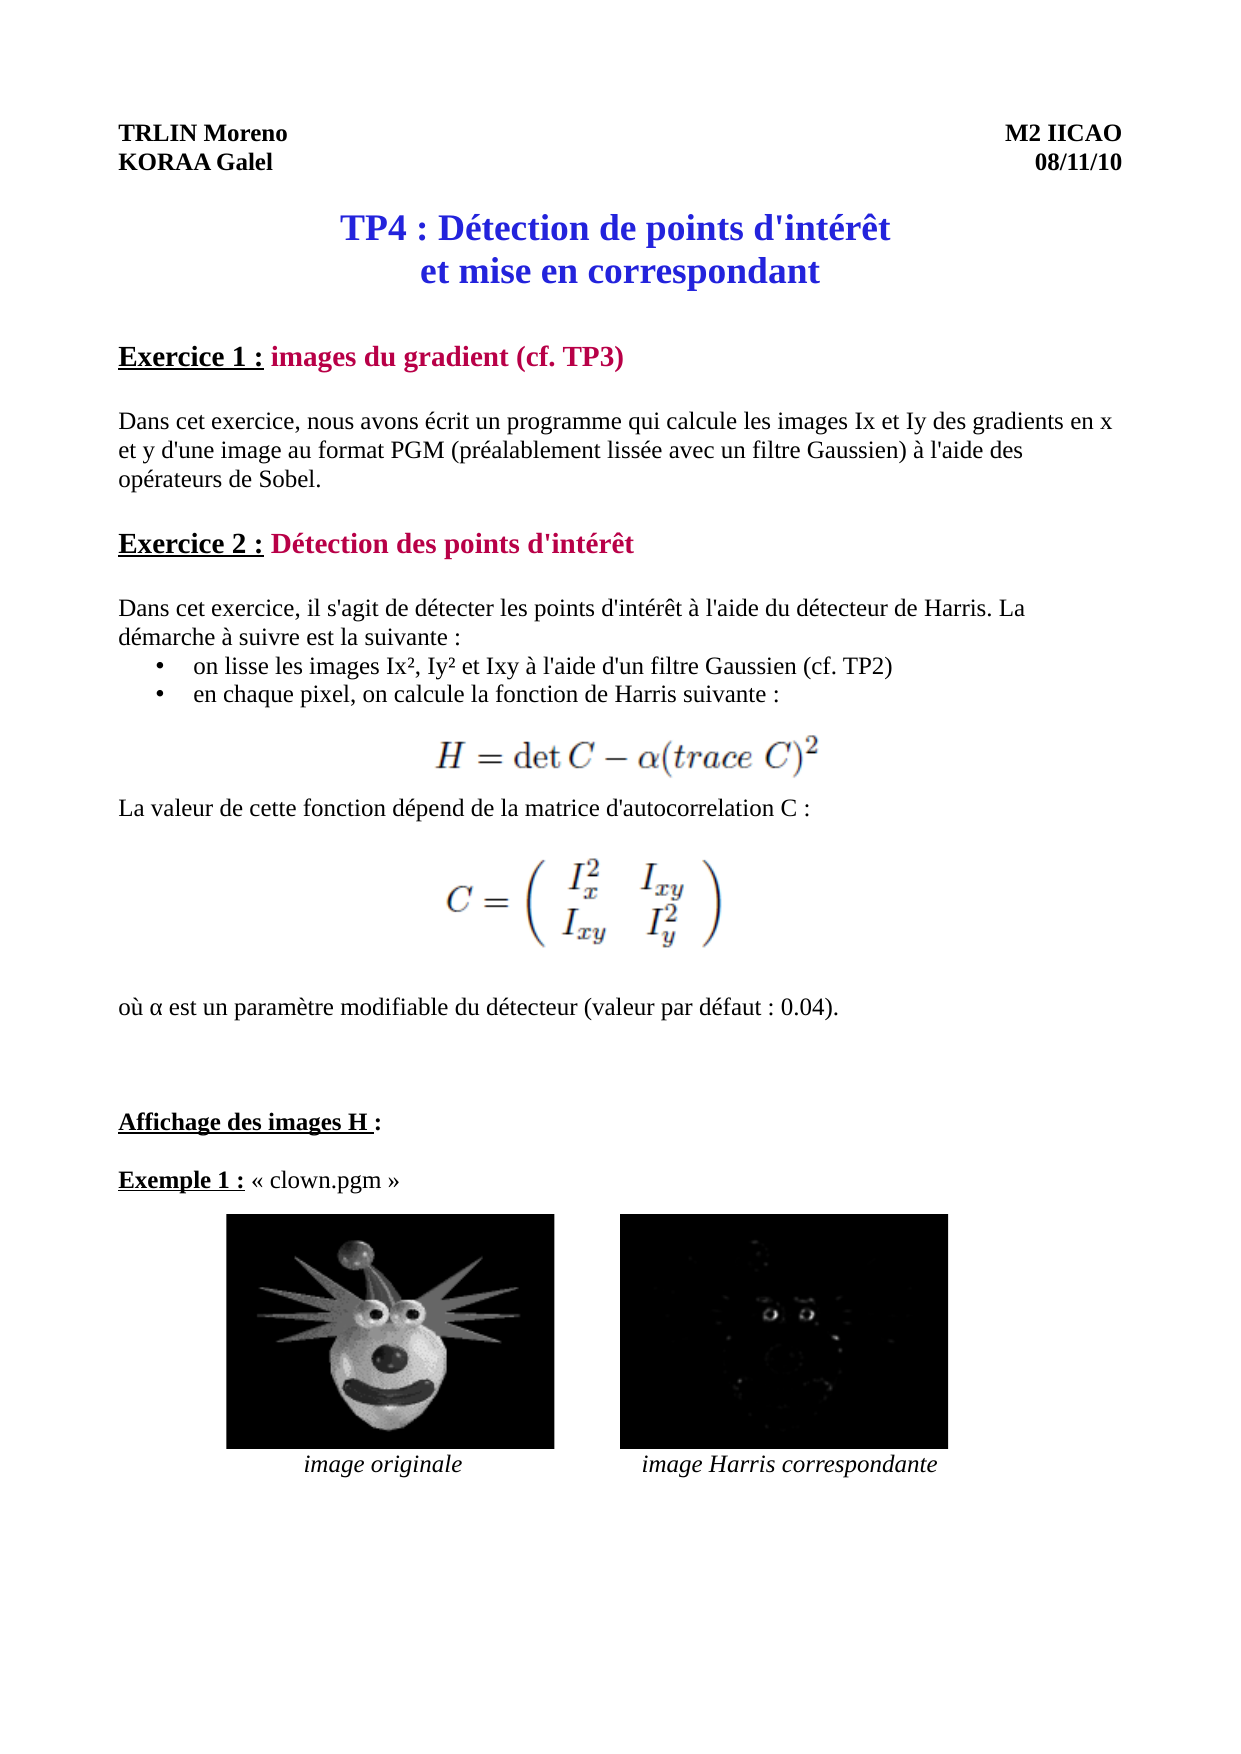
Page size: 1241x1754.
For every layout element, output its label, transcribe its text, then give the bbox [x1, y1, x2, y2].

text TP4 : Détection de points d'intérêt [118, 205, 1122, 248]
text La valeur de cette fonction dépend de la matrice d'autocorrelation C : [118, 708, 1122, 821]
text et mise en correspondant [118, 248, 1122, 291]
picture [226, 1214, 555, 1449]
list en chaque pixel, on calcule la fonction de Harris suivante : [156, 679, 1122, 708]
list on lisse les images Ix², Iy² et Ixy à l'aide d'un filtre Gaussien (cf. TP2) [156, 651, 1122, 679]
text Affichage des images H : [118, 1107, 1122, 1136]
text Dans cet exercice, nous avons écrit un programme qui calcule les images Ix et Iy des gradients en x et y d'une image au format PGM (préalablement lissée avec un filtre Gaussien) à l'aide des opérateurs de Sobel. [118, 406, 1122, 493]
text où α est un paramètre modifiable du détecteur (valeur par défaut : 0.04). [118, 992, 1122, 1021]
picture [620, 1214, 949, 1449]
text Exercice 2 : Détection des points d'intérêt [118, 526, 1122, 560]
text Exemple 1 : « clown.pgm » [118, 1165, 1122, 1194]
text image originale image Harris correspondante [118, 1194, 1122, 1477]
text Exercice 1 : images du gradient (cf. TP3) [118, 339, 1122, 373]
text Dans cet exercice, il s'agit de détecter les points d'intérêt à l'aide du détecteur de Harris. La démarche à suivre est la suivante : [118, 593, 1122, 651]
